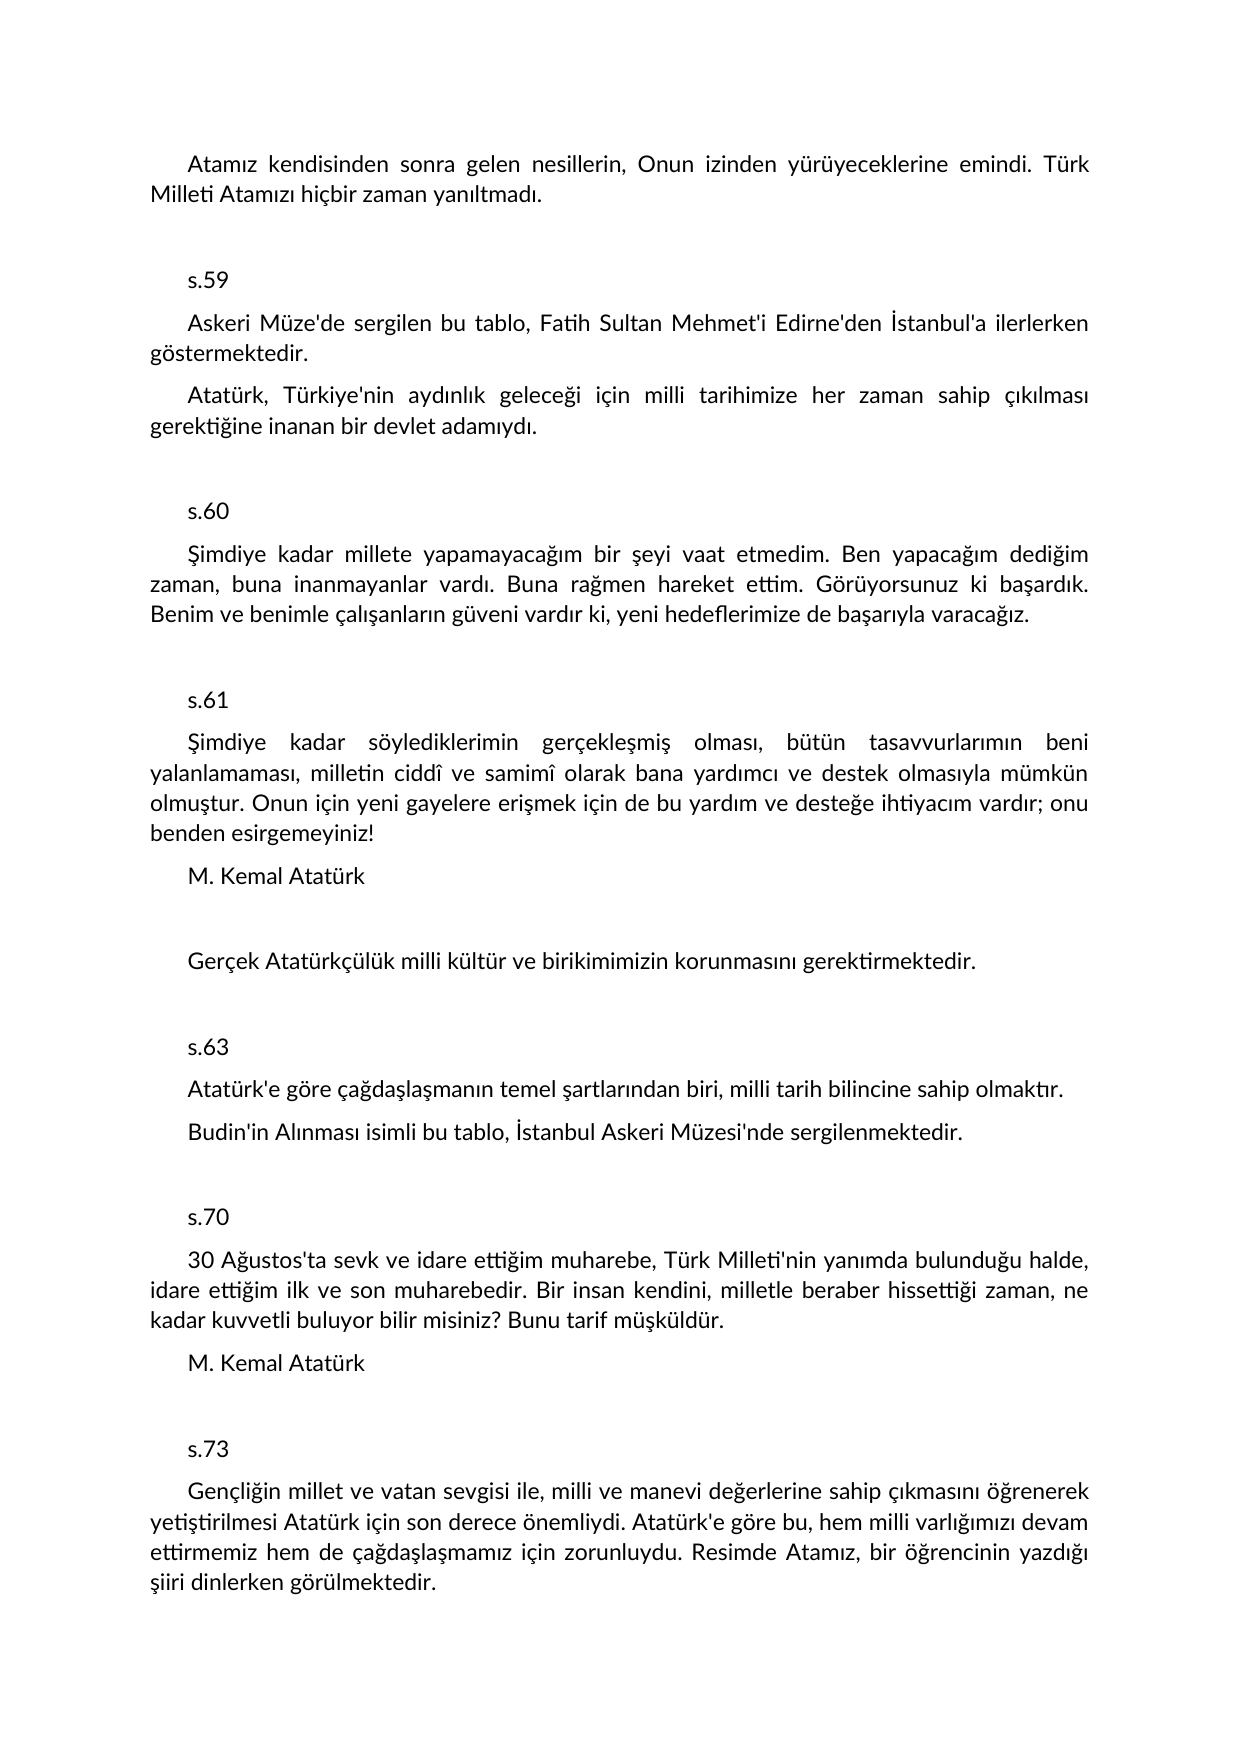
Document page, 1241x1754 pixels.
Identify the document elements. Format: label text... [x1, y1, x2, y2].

text 30 Ağustos'ta sevk ve idare ettiğim muharebe, Türk Milleti'nin yanımda bulunduğu halde, idare ettiğim ilk ve son muharebedir. Bir insan kendini, milletle beraber hissettiği zaman, ne kadar kuvvetli buluyor bilir misiniz? Bunu tarif müşküldür. [150, 1246, 1090, 1334]
text Atamız kendisinden sonra gelen nesillerin, Onun izinden yürüyeceklerine emindi. Türk Milleti Atamızı hiçbir zaman yanıltmadı. [150, 150, 1090, 208]
text s.73 [150, 1434, 1090, 1462]
text Askeri Müze'de sergilen bu tablo, Fatih Sultan Mehmet'i Edirne'den İstanbul'a ilerlerken göstermektedir. [150, 308, 1090, 366]
text s.59 [150, 266, 1090, 293]
text M. Kemal Atatürk [150, 861, 1090, 889]
text Atatürk, Türkiye'nin aydınlık geleceği için milli tarihimize her zaman sahip çıkılması gerektiğine inanan bir devlet adamıydı. [150, 381, 1090, 439]
text Şimdiye kadar millete yapamayacağım bir şeyi vaat etmedim. Ben yapacağım dediğim zaman, buna inanmayanlar vardı. Buna rağmen hareket ettim. Görüyorsunuz ki başardık. Benim ve benimle çalışanların güveni vardır ki, yeni hedeflerimize de başarıyla varacağız. [150, 539, 1090, 627]
text s.63 [150, 1032, 1090, 1060]
text s.61 [150, 685, 1090, 713]
text s.60 [150, 497, 1090, 524]
text M. Kemal Atatürk [150, 1349, 1090, 1376]
text Gençliğin millet ve vatan sevgisi ile, milli ve manevi değerlerine sahip çıkmasını öğrenerek yetiştirilmesi Atatürk için son derece önemliydi. Atatürk'e göre bu, hem milli varlığımızı devam ettirmemiz hem de çağdaşlaşmamız için zorunluydu. Resimde Atamız, bir öğrencinin yazdığı şiiri dinlerken görülmektedir. [150, 1477, 1090, 1595]
text Budin'in Alınması isimli bu tablo, İstanbul Askeri Müzesi'nde sergilenmektedir. [150, 1118, 1090, 1145]
text Şimdiye kadar söylediklerimin gerçekleşmiş olması, bütün tasavvurlarımın beni yalanlamaması, milletin ciddî ve samimî olarak bana yardımcı ve destek olmasıyla mümkün olmuştur. Onun için yeni gayelere erişmek için de bu yardım ve desteğe ihtiyacım vardır; onu benden esirgemeyiniz! [150, 728, 1090, 846]
text s.70 [150, 1203, 1090, 1231]
text Gerçek Atatürkçülük milli kültür ve birikimimizin korunmasını gerektirmektedir. [150, 947, 1090, 974]
text Atatürk'e göre çağdaşlaşmanın temel şartlarından biri, milli tarih bilincine sahip olmaktır. [150, 1075, 1090, 1102]
